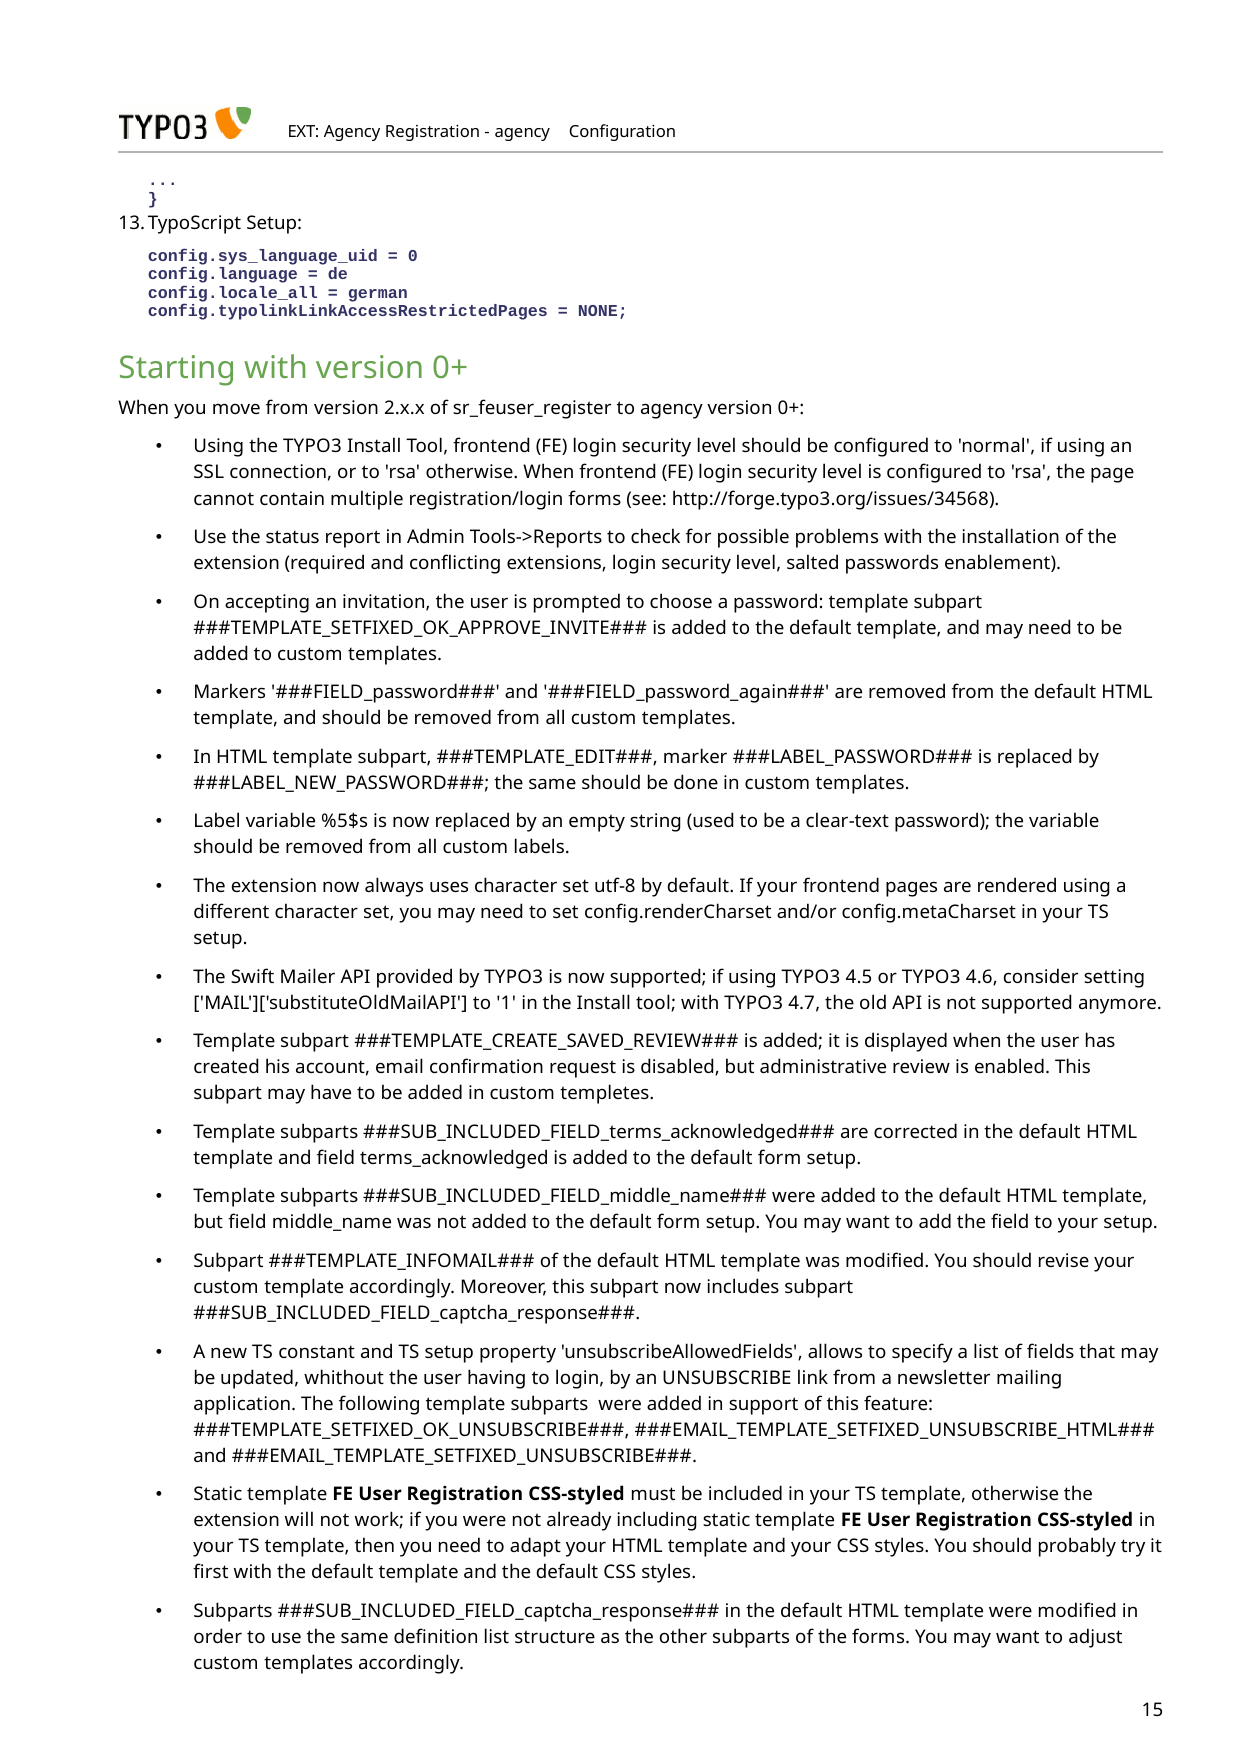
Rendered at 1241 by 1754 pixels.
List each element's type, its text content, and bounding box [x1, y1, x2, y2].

list In HTML template subpart, ###TEMPLATE_EDIT###, marker ###LABEL_PASSWORD### is replaced by ###LABEL_NEW_PASSWORD###; the same should be done in custom templates. [156, 743, 1163, 795]
list Template subparts ###SUB_INCLUDED_FIELD_terms_acknowledged### are corrected in the default HTML template and field terms_acknowledged is added to the default form setup. [156, 1118, 1163, 1170]
list The extension now always uses character set utf-8 by default. If your frontend pages are rendered using a different character set, you may need to set config.renderCharset and/or config.metaCharset in your TS setup. [156, 872, 1163, 950]
list Template subparts ###SUB_INCLUDED_FIELD_middle_name### were added to the default HTML template, but field middle_name was not added to the default form setup. You may want to add the field to your setup. [156, 1182, 1163, 1234]
list The Swift Mailer API provided by TYPO3 is now supported; if using TYPO3 4.5 or TYPO3 4.6, consider setting ['MAIL']['substituteOldMailAPI'] to '1' in the Install tool; with TYPO3 4.7, the old API is not supported anymore. [156, 963, 1163, 1015]
list Using the TYPO3 Install Tool, frontend (FE) login security level should be configured to 'normal', if using an SSL connection, or to 'rsa' otherwise. When frontend (FE) login security level is configured to 'rsa', the page cannot contain multiple registration/login forms (see: http://forge.typo3.org/issues/34568). [156, 432, 1163, 511]
list Use the status report in Admin Tools->Reports to check for possible problems with the installation of the extension (required and conflicting extensions, login security level, salted passwords enablement). [156, 523, 1163, 575]
subtitle Starting with version 0+ [118, 345, 1163, 388]
list On accepting an invitation, the user is prompted to choose a password: template subpart ###TEMPLATE_SETFIXED_OK_APPROVE_INVITE### is added to the default template, and may need to be added to custom templates. [156, 588, 1163, 666]
list Subparts ###SUB_INCLUDED_FIELD_captcha_response### in the default HTML template were modified in order to use the same definition list structure as the other subparts of the forms. You may want to adjust custom templates accordingly. [156, 1597, 1163, 1675]
list Static template FE User Registration CSS-styled must be included in your TS template, otherwise the extension will not work; if you were not already including static template FE User Registration CSS-styled in your TS template, then you need to adapt your HTML template and your CSS styles. You should probably try it first with the default template and the default CSS styles. [156, 1480, 1163, 1584]
subtitle ... } [118, 172, 1163, 209]
list Label variable %5$s is now replaced by an empty string (used to be a clear-text password); the variable should be removed from all custom labels. [156, 807, 1163, 859]
list Markers '###FIELD_password###' and '###FIELD_password_again###' are removed from the default HTML template, and should be removed from all custom templates. [156, 678, 1163, 730]
list A new TS constant and TS setup property 'unsubscribeAllowedFields', allows to specify a list of fields that may be updated, whithout the user having to login, by an UNSUBSCRIBE link from a newsletter mailing application. The following template subparts were added in support of this feature: ###TEMPLATE_SETFIXED_OK_UNSUBSCRIBE###, ###EMAIL_TEMPLATE_SETFIXED_UNSUBSCRIBE_HTML### and ###EMAIL_TEMPLATE_SETFIXED_UNSUBSCRIBE###. [156, 1337, 1163, 1468]
list Template subpart ###TEMPLATE_CREATE_SAVED_REVIEW### is added; it is displayed when the user has created his account, email confirmation request is disabled, but administrative review is enabled. This subpart may have to be added in custom templetes. [156, 1027, 1163, 1105]
subtitle config.sys_language_uid = 0 config.language = de config.locale_all = german config.typolinkLinkAccessRestrictedPages = NONE; [118, 248, 1163, 322]
text When you move from version 2.x.x of sr_feuser_register to agency version 0+: [118, 394, 1163, 420]
picture [118, 106, 254, 139]
subtitle Subpart ###TEMPLATE_INFOMAIL### of the default HTML template was modified. You should revise your custom template accordingly. Moreover, this subpart now includes subpart ###SUB_INCLUDED_FIELD_captcha_response###. [156, 1247, 1163, 1325]
list TypoScript Setup: [118, 209, 1163, 235]
